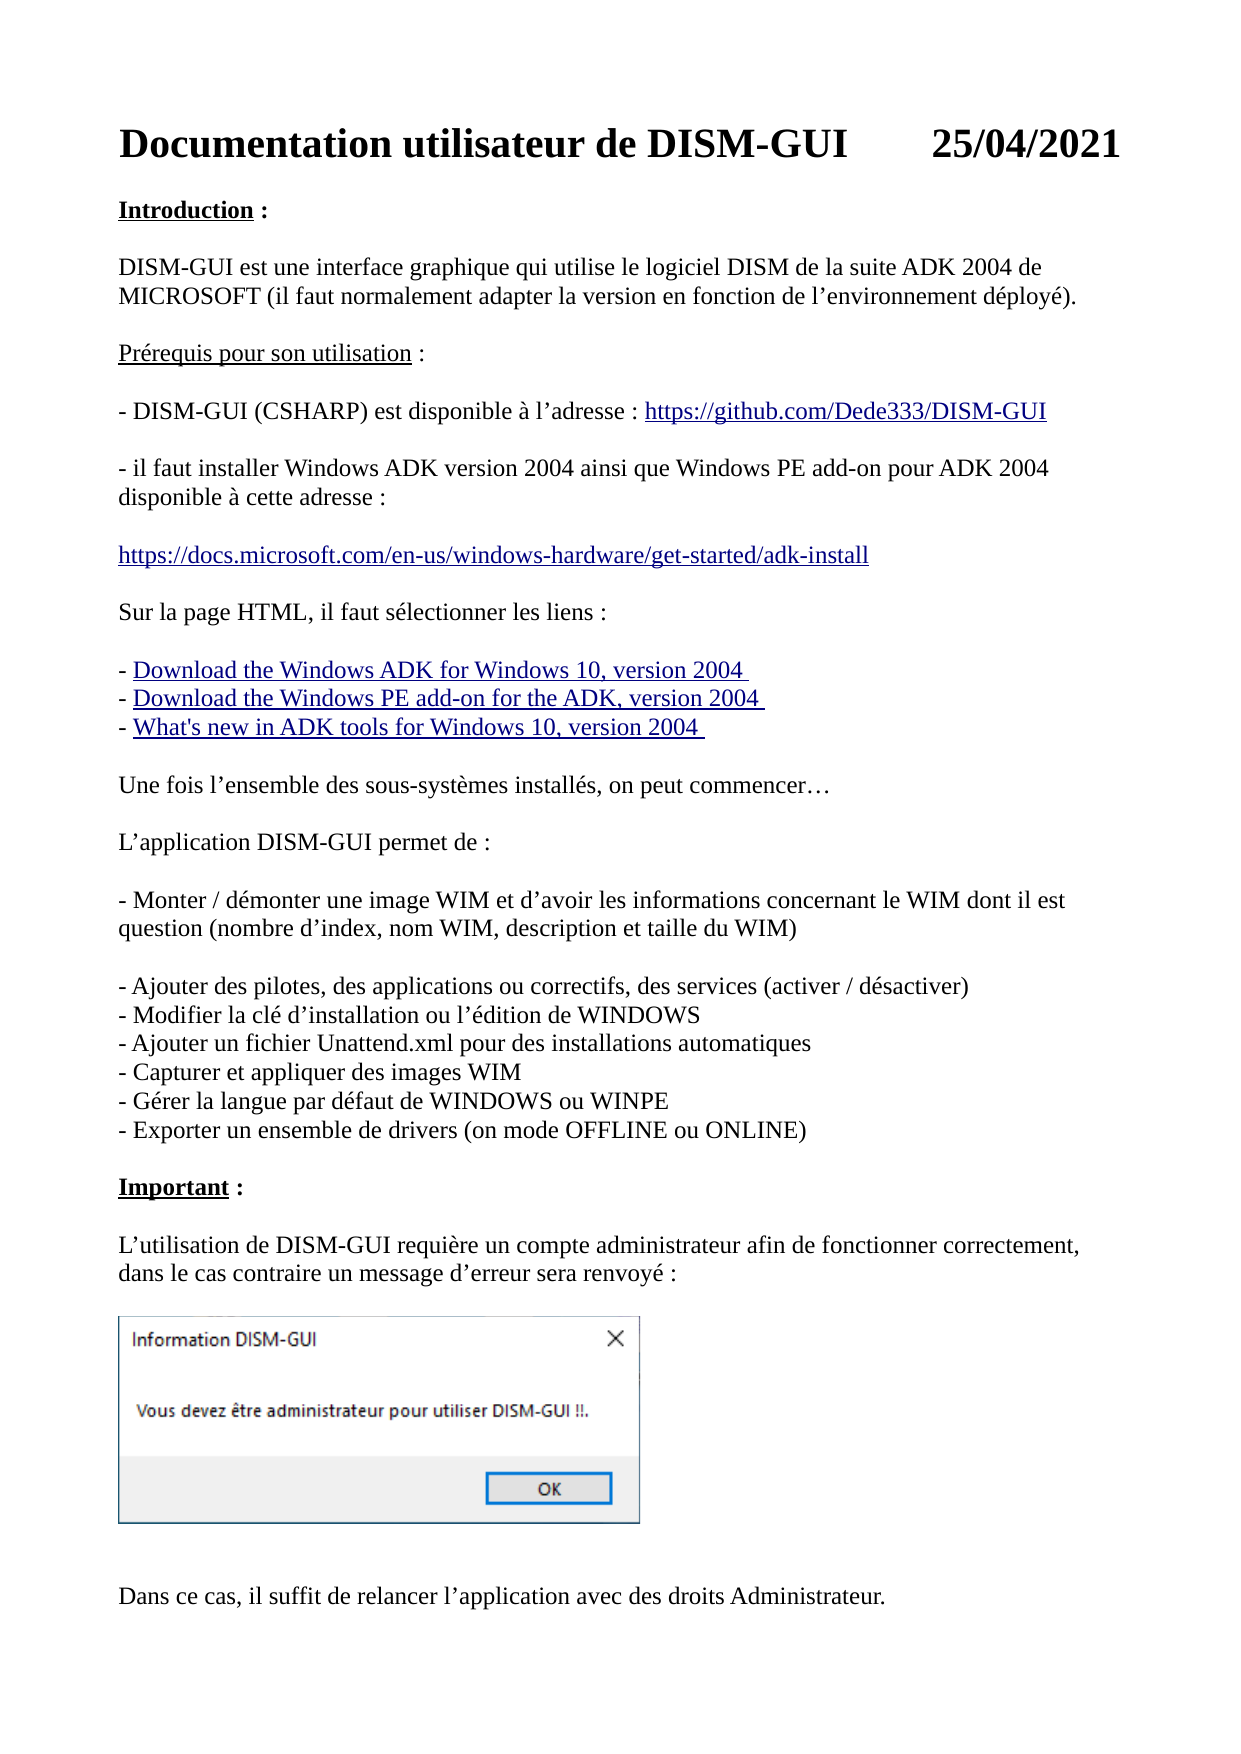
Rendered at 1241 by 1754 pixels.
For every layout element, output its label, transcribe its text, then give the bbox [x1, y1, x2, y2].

text Prérequis pour son utilisation : [118, 338, 1122, 367]
picture [118, 1316, 640, 1524]
text Documentation utilisateur de DISM-GUI 25/04/2021 [118, 118, 1122, 166]
text - Exporter un ensemble de drivers (on mode OFFLINE ou ONLINE) [118, 1115, 1122, 1143]
text Introduction : [118, 195, 1122, 223]
text - Download the Windows ADK for Windows 10, version 2004 [118, 655, 1122, 683]
text - Download the Windows PE add-on for the ADK, version 2004 [118, 683, 1122, 712]
text - il faut installer Windows ADK version 2004 ainsi que Windows PE add-on pour ADK 2004 disponible à cette adresse : [118, 453, 1122, 511]
text - DISM-GUI (CSHARP) est disponible à l’adresse : https://github.com/Dede333/DISM-GUI [118, 396, 1122, 425]
text L’application DISM-GUI permet de : [118, 827, 1122, 856]
text https://docs.microsoft.com/en-us/windows-hardware/get-started/adk-install [118, 540, 1122, 568]
text Sur la page HTML, il faut sélectionner les liens : [118, 597, 1122, 626]
text Important : [118, 1172, 1122, 1201]
text - What's new in ADK tools for Windows 10, version 2004 [118, 712, 1122, 741]
text - Capturer et appliquer des images WIM [118, 1057, 1122, 1086]
text - Ajouter un fichier Unattend.xml pour des installations automatiques [118, 1028, 1122, 1057]
text - Monter / démonter une image WIM et d’avoir les informations concernant le WIM dont il est question (nombre d’index, nom WIM, description et taille du WIM) [118, 885, 1122, 942]
text Une fois l’ensemble des sous-systèmes installés, on peut commencer… [118, 770, 1122, 798]
text - Ajouter des pilotes, des applications ou correctifs, des services (activer / désactiver) [118, 971, 1122, 1000]
text Dans ce cas, il suffit de relancer l’application avec des droits Administrateur. [118, 1581, 1122, 1610]
text - Gérer la langue par défaut de WINDOWS ou WINPE [118, 1086, 1122, 1115]
text DISM-GUI est une interface graphique qui utilise le logiciel DISM de la suite ADK 2004 de MICROSOFT (il faut normalement adapter la version en fonction de l’environnement déployé). [118, 252, 1122, 310]
text - Modifier la clé d’installation ou l’édition de WINDOWS [118, 1000, 1122, 1028]
text L’utilisation de DISM-GUI requière un compte administrateur afin de fonctionner correctement, dans le cas contraire un message d’erreur sera renvoyé : [118, 1230, 1122, 1287]
